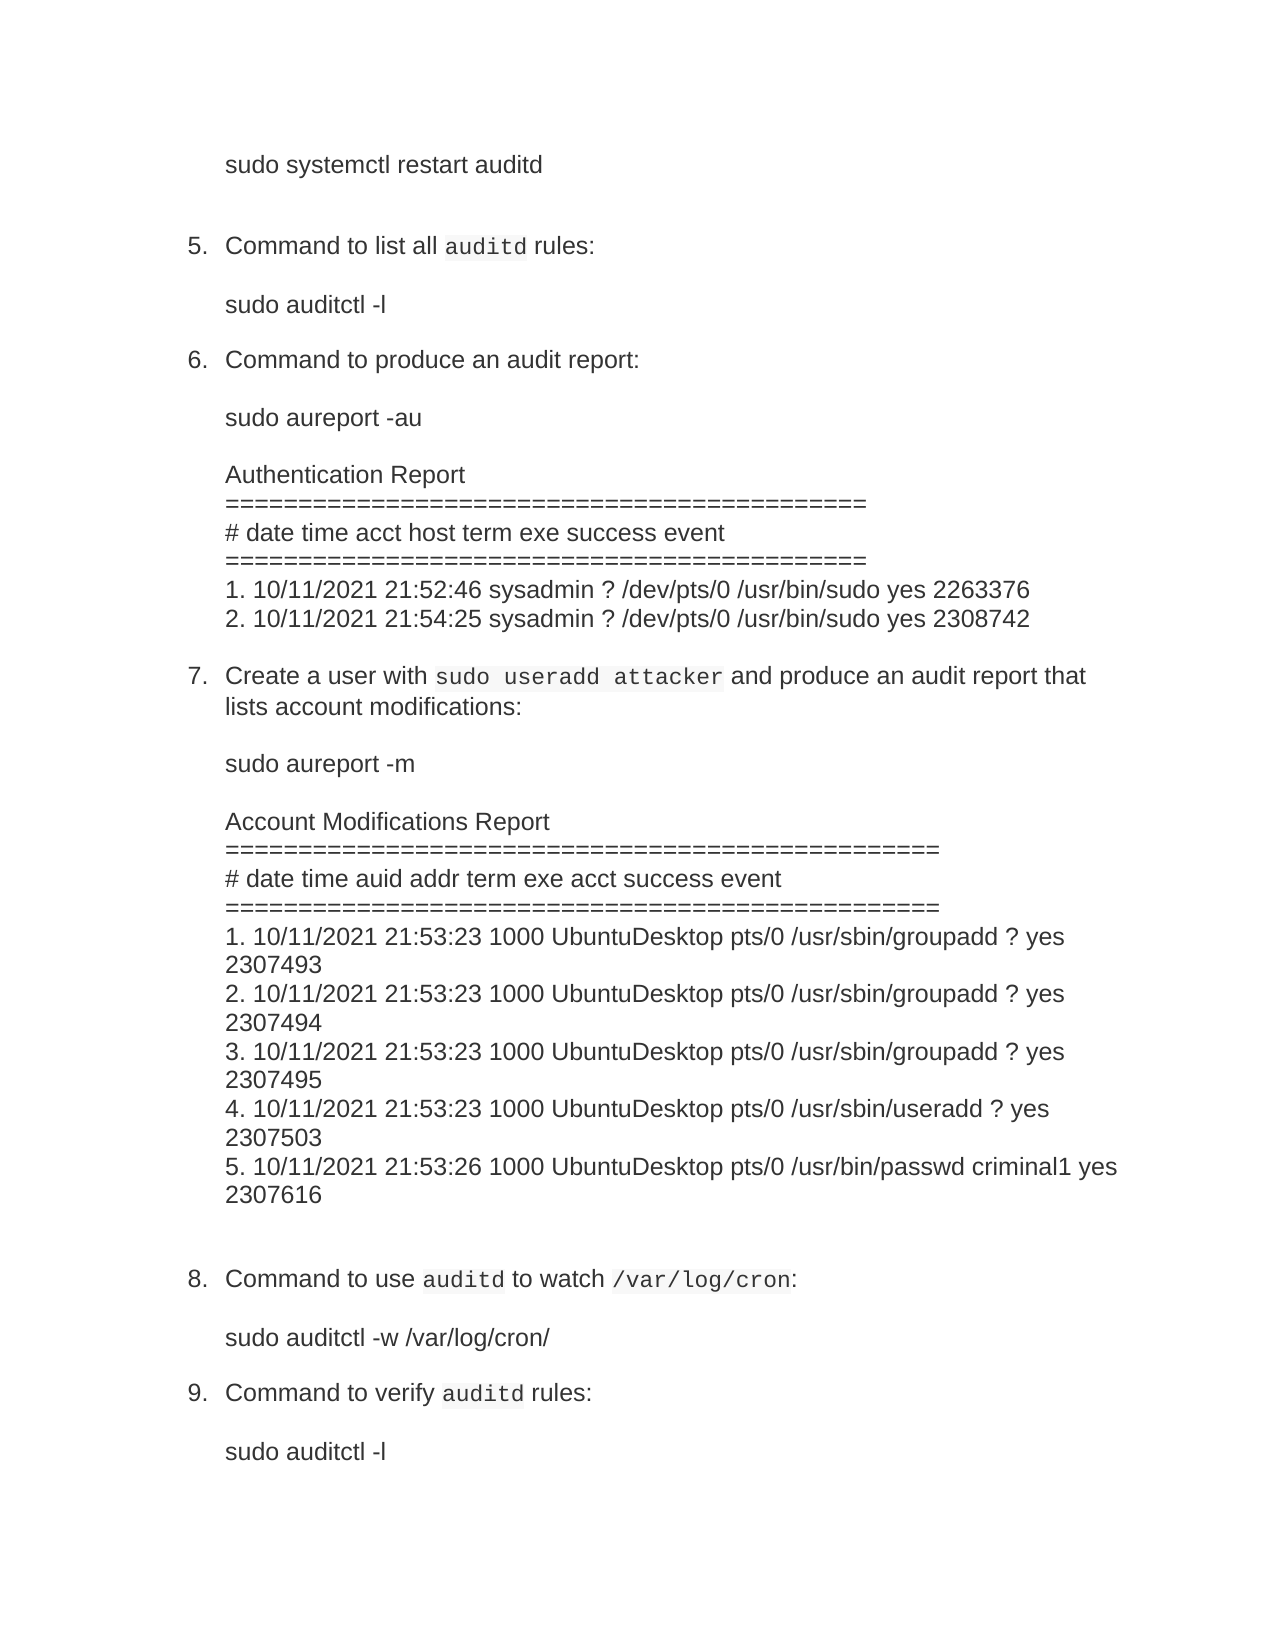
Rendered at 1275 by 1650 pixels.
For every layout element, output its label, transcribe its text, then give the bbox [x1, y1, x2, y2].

list Command to produce an audit report: sudo aureport -au Authentication Report ============================================ # date time acct host term exe success event ============================================ 1. 10/11/2021 21:52:46 sysadmin ? /dev/pts/0 /usr/bin/sudo yes 2263376 2. 10/11/2021 21:54:25 sysadmin ? /dev/pts/0 /usr/bin/sudo yes 2308742 [187, 345, 1125, 661]
list Create a user with sudo useradd attacker and produce an audit report that lists account modifications: sudo aureport -m Account Modifications Report ================================================= # date time auid addr term exe acct success event ================================================= 1. 10/11/2021 21:53:23 1000 UbuntuDesktop pts/0 /usr/sbin/groupadd ? yes 2307493 2. 10/11/2021 21:53:23 1000 UbuntuDesktop pts/0 /usr/sbin/groupadd ? yes 2307494 3. 10/11/2021 21:53:23 1000 UbuntuDesktop pts/0 /usr/sbin/groupadd ? yes 2307495 4. 10/11/2021 21:53:23 1000 UbuntuDesktop pts/0 /usr/sbin/useradd ? yes 2307503 5. 10/11/2021 21:53:26 1000 UbuntuDesktop pts/0 /usr/bin/passwd criminal1 yes 2307616 [187, 661, 1125, 1264]
list Command to verify auditd rules: sudo auditctl -l [187, 1378, 1125, 1466]
list Command to list all auditd rules: sudo auditctl -l [187, 231, 1125, 345]
list Command to use auditd to watch /var/log/cron: sudo auditctl -w /var/log/cron/ [187, 1264, 1125, 1378]
text sudo systemctl restart auditd [225, 150, 1125, 179]
